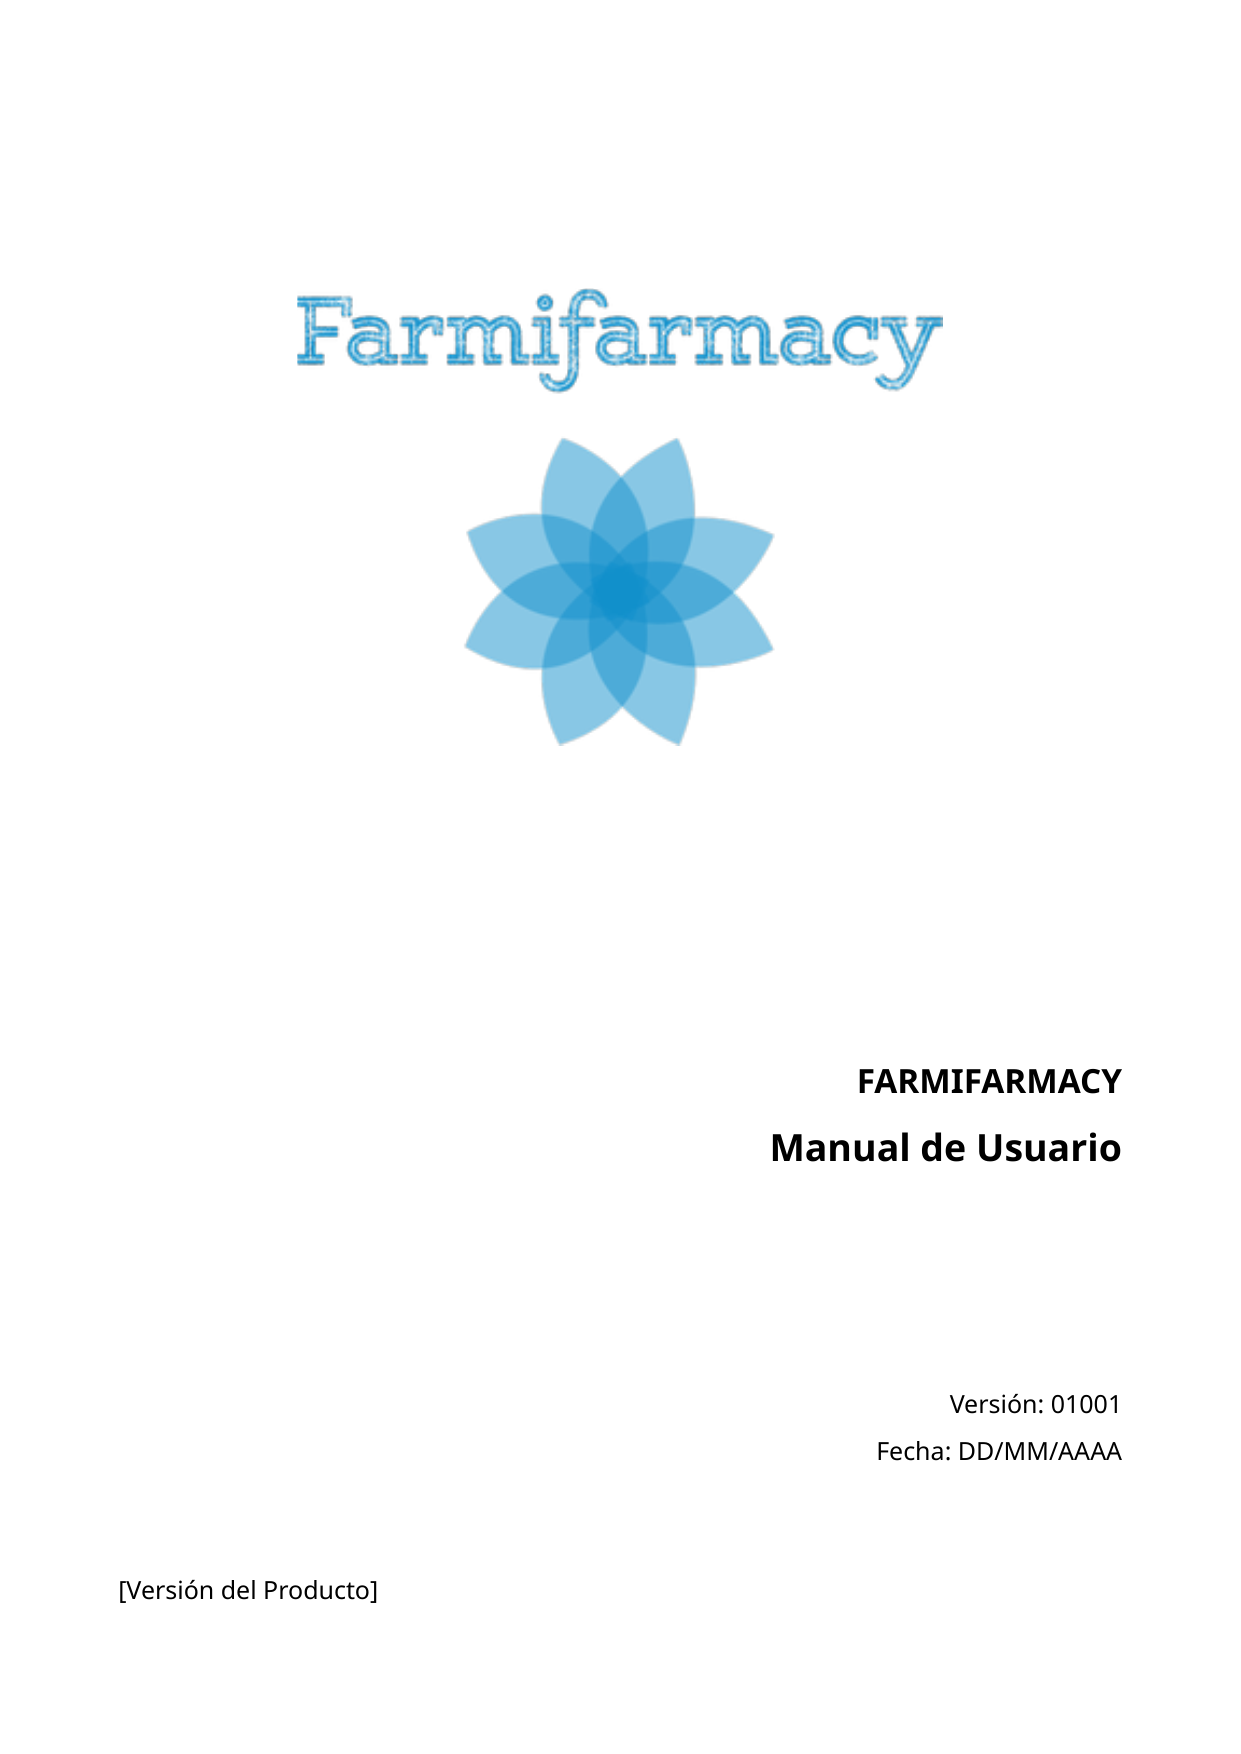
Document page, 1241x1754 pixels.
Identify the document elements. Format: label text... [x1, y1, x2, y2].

text FARMIFARMACY [118, 1058, 1122, 1103]
text Versión: 0001 [118, 1387, 1122, 1421]
text Fecha: DD/MM/AAAA [118, 1433, 1122, 1467]
text [Versión del Producto] [118, 1573, 1122, 1607]
text Manual de Usuario [118, 1121, 1122, 1172]
